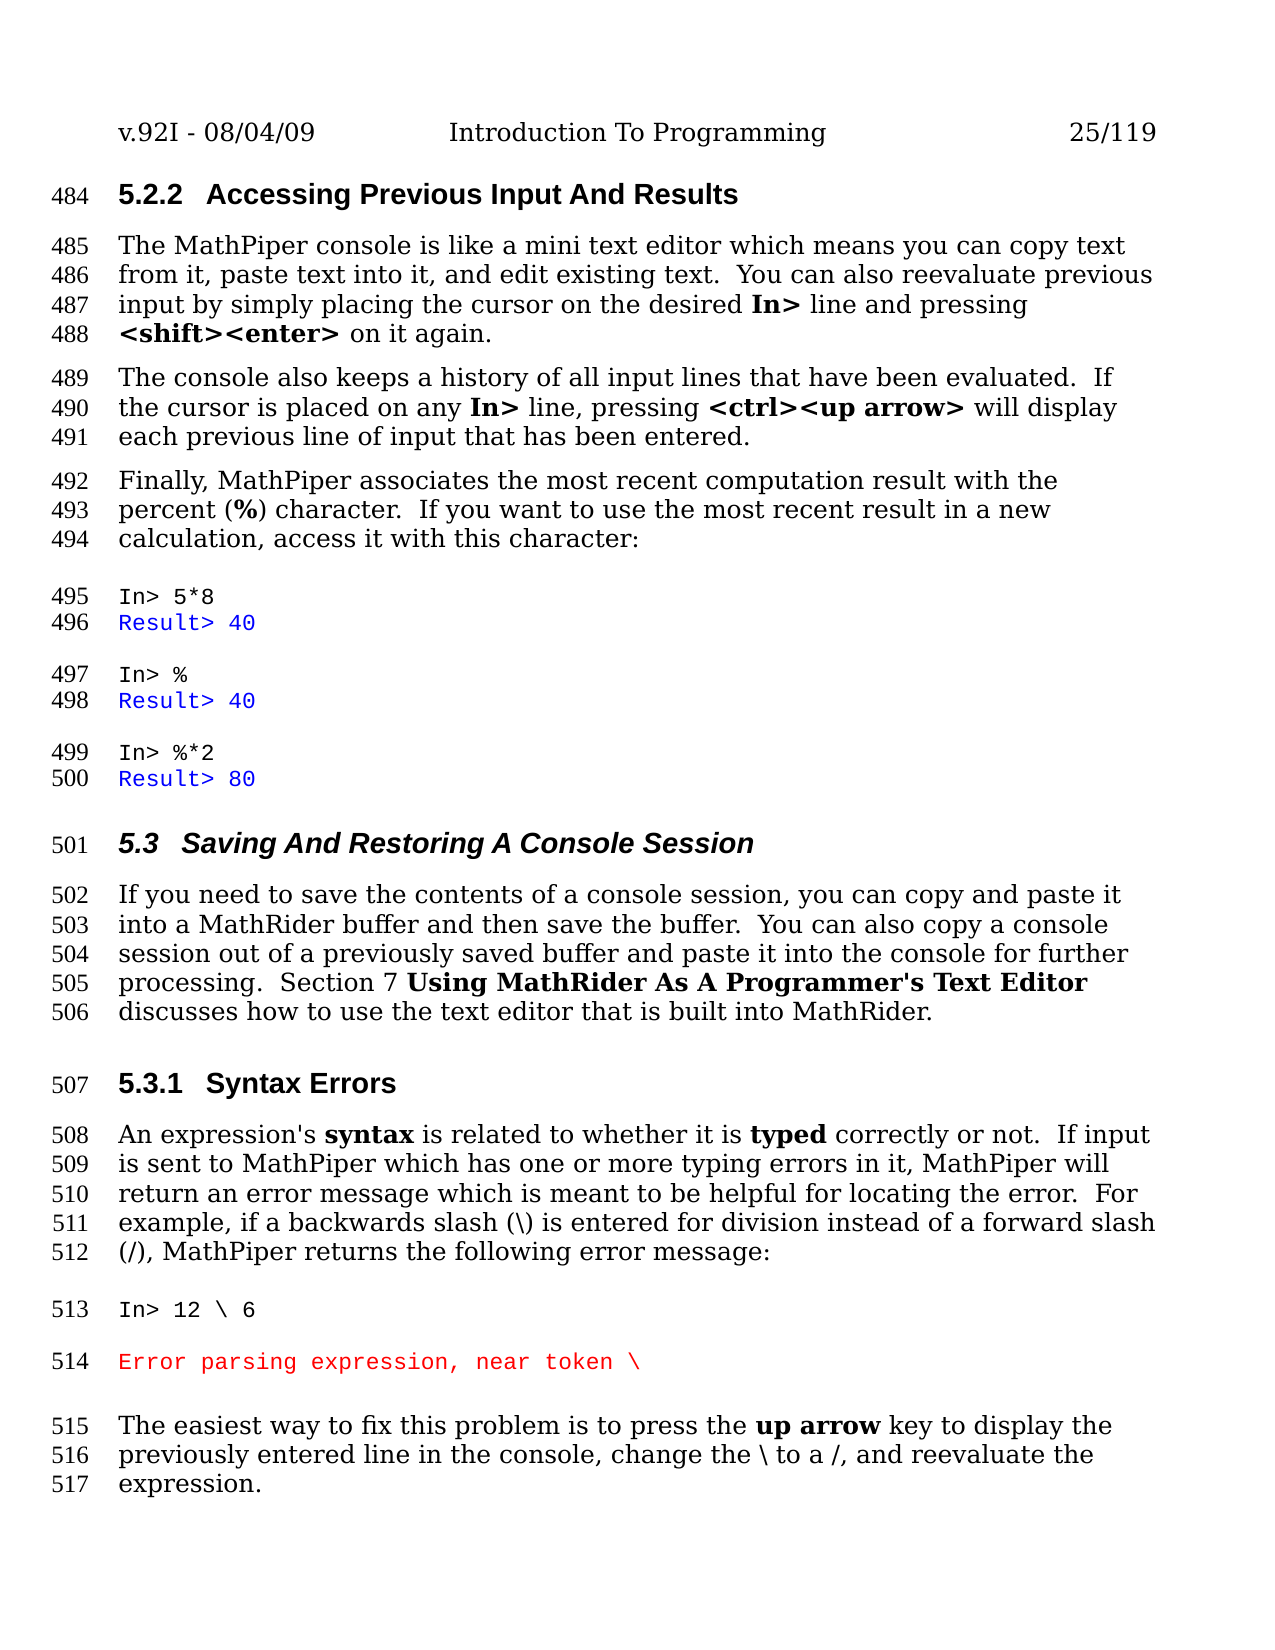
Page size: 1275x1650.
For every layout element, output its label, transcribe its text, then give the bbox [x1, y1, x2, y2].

text In> 5*8 [118, 586, 1157, 612]
text The MathPiper console is like a mini text editor which means you can copy text from it, paste text into it, and edit existing text. You can also reevaluate previous input by simply placing the cursor on the desired In> line and pressing <shift><enter> on it again. [118, 231, 1157, 348]
text In> 12 \ 6 [118, 1298, 1157, 1324]
text In> % [118, 663, 1157, 689]
subtitle Saving And Restoring A Console Session [118, 826, 1157, 860]
text The console also keeps a history of all input lines that have been evaluated. If the cursor is placed on any In> line, pressing <ctrl><up arrow> will display each previous line of input that has been entered. [118, 363, 1157, 451]
subtitle Syntax Errors [118, 1066, 1157, 1099]
text An expression's syntax is related to whether it is typed correctly or not. If input is sent to MathPiper which has one or more typing errors in it, MathPiper will return an error message which is meant to be helpful for locating the error. For example, if a backwards slash (\) is entered for division instead of a forward slash (/), MathPiper returns the following error message: [118, 1120, 1157, 1266]
text The easiest way to fix this problem is to press the up arrow key to display the previously entered line in the console, change the \ to a /, and reevaluate the expression. [118, 1411, 1157, 1499]
text Result> 40 [118, 612, 1157, 638]
text In> %*2 [118, 741, 1157, 767]
text Result> 80 [118, 767, 1157, 793]
text Finally, MathPiper associates the most recent computation result with the percent (%) character. If you want to use the most recent result in a new calculation, access it with this character: [118, 466, 1157, 554]
text Error parsing expression, near token \ [118, 1350, 1157, 1376]
text Result> 40 [118, 689, 1157, 715]
text If you need to save the contents of a console session, you can copy and paste it into a MathRider buffer and then save the buffer. You can also copy a console session out of a previously saved buffer and paste it into the console for further processing. Section 7 Using MathRider As A Programmer's Text Editor discusses how to use the text editor that is built into MathRider. [118, 881, 1157, 1027]
subtitle Accessing Previous Input And Results [118, 177, 1157, 210]
